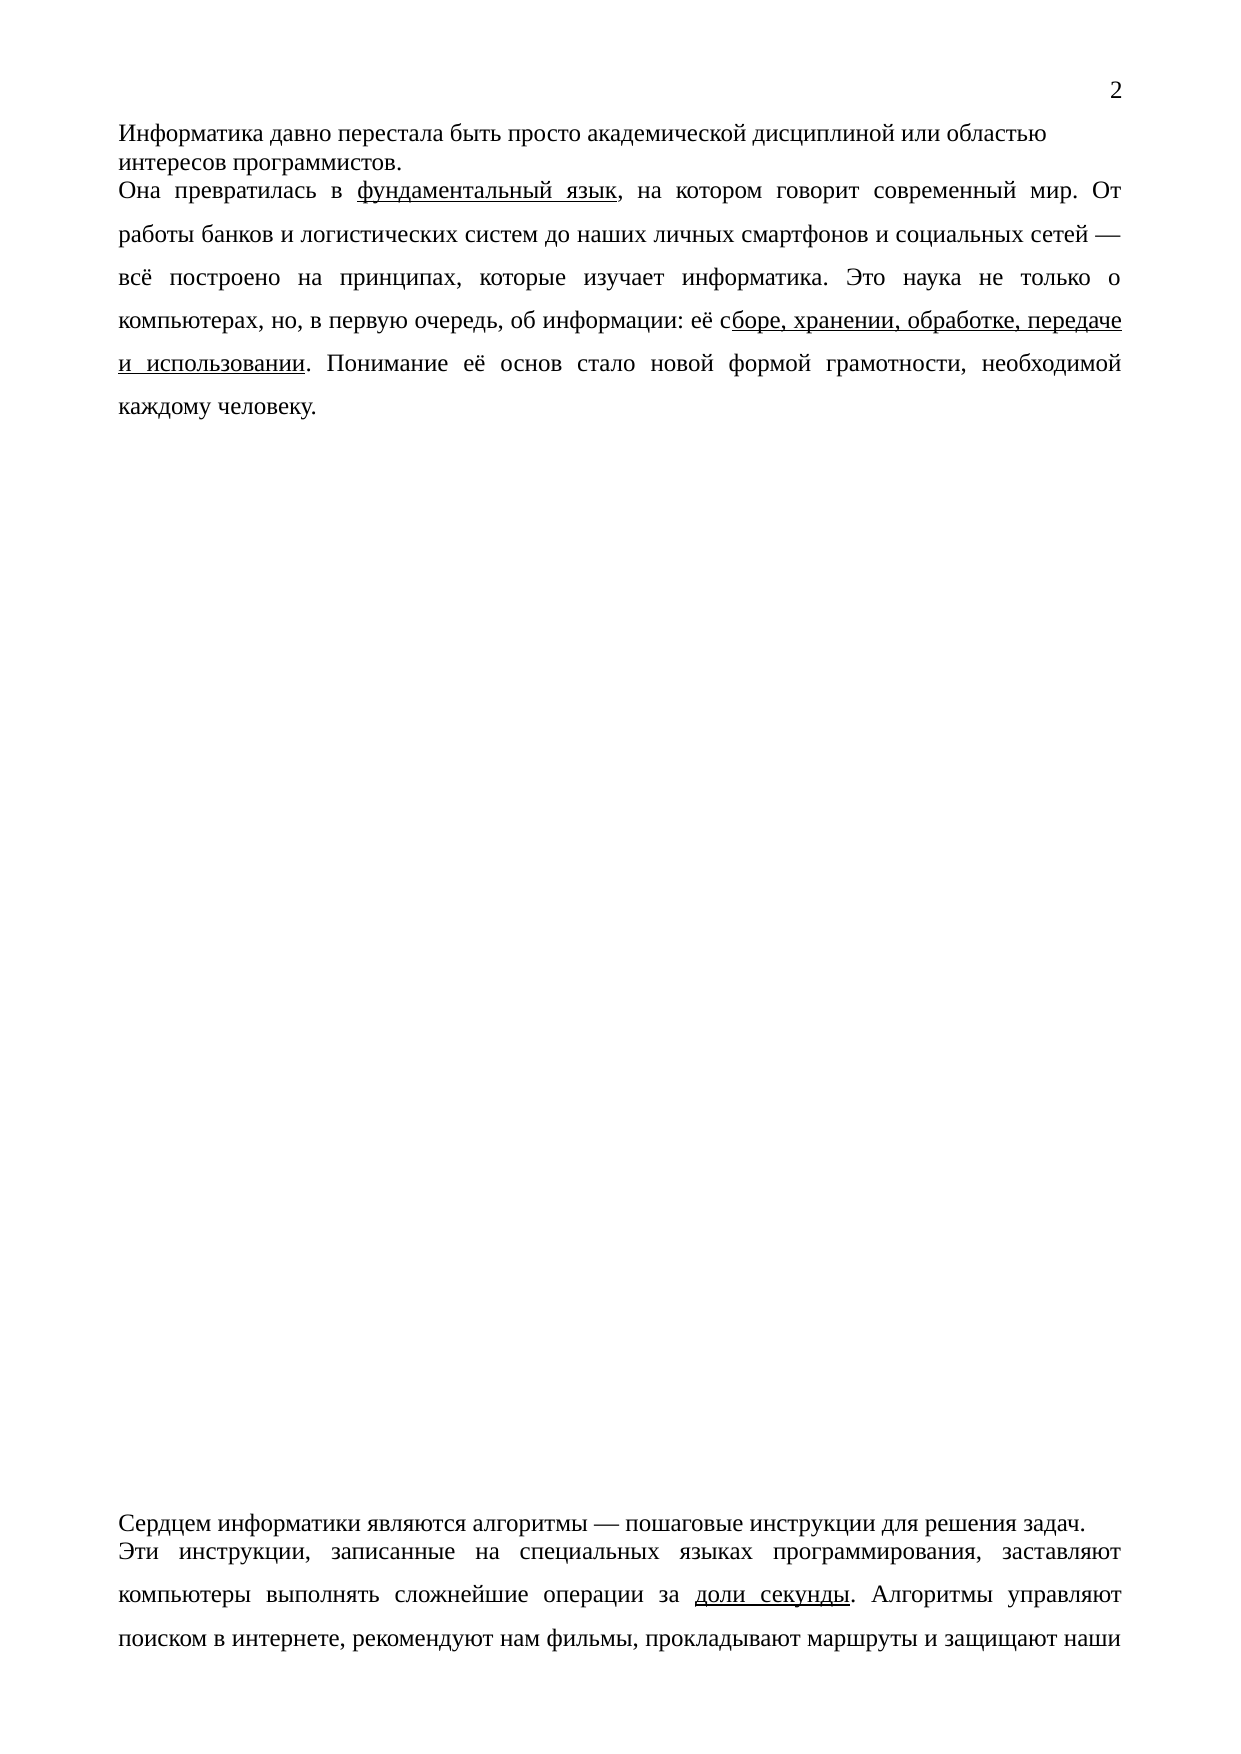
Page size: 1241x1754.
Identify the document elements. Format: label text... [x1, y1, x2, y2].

text Эти инструкции, записанные на специальных языках программирования, заставляют компьютеры выполнять сложнейшие операции за доли секунды. Алгоритмы управляют поиском в интернете, рекомендуют нам фильмы, прокладывают маршруты и защищают наши [118, 1536, 1122, 1651]
text Информатика давно перестала быть просто академической дисциплиной или областью интересов программистов. [118, 118, 1122, 176]
text Она превратилась в фундаментальный язык, на котором говорит современный мир. От работы банков и логистических систем до наших личных смартфонов и социальных сетей — всё построено на принципах, которые изучает информатика. Это наука не только о компьютерах, но, в первую очередь, об информации: её сборе, хранении, обработке, передаче и использовании. Понимание её основ стало новой формой грамотности, необходимой каждому человеку. [118, 176, 1122, 420]
text Сердцем информатики являются алгоритмы — пошаговые инструкции для решения задач. [118, 1508, 1122, 1536]
